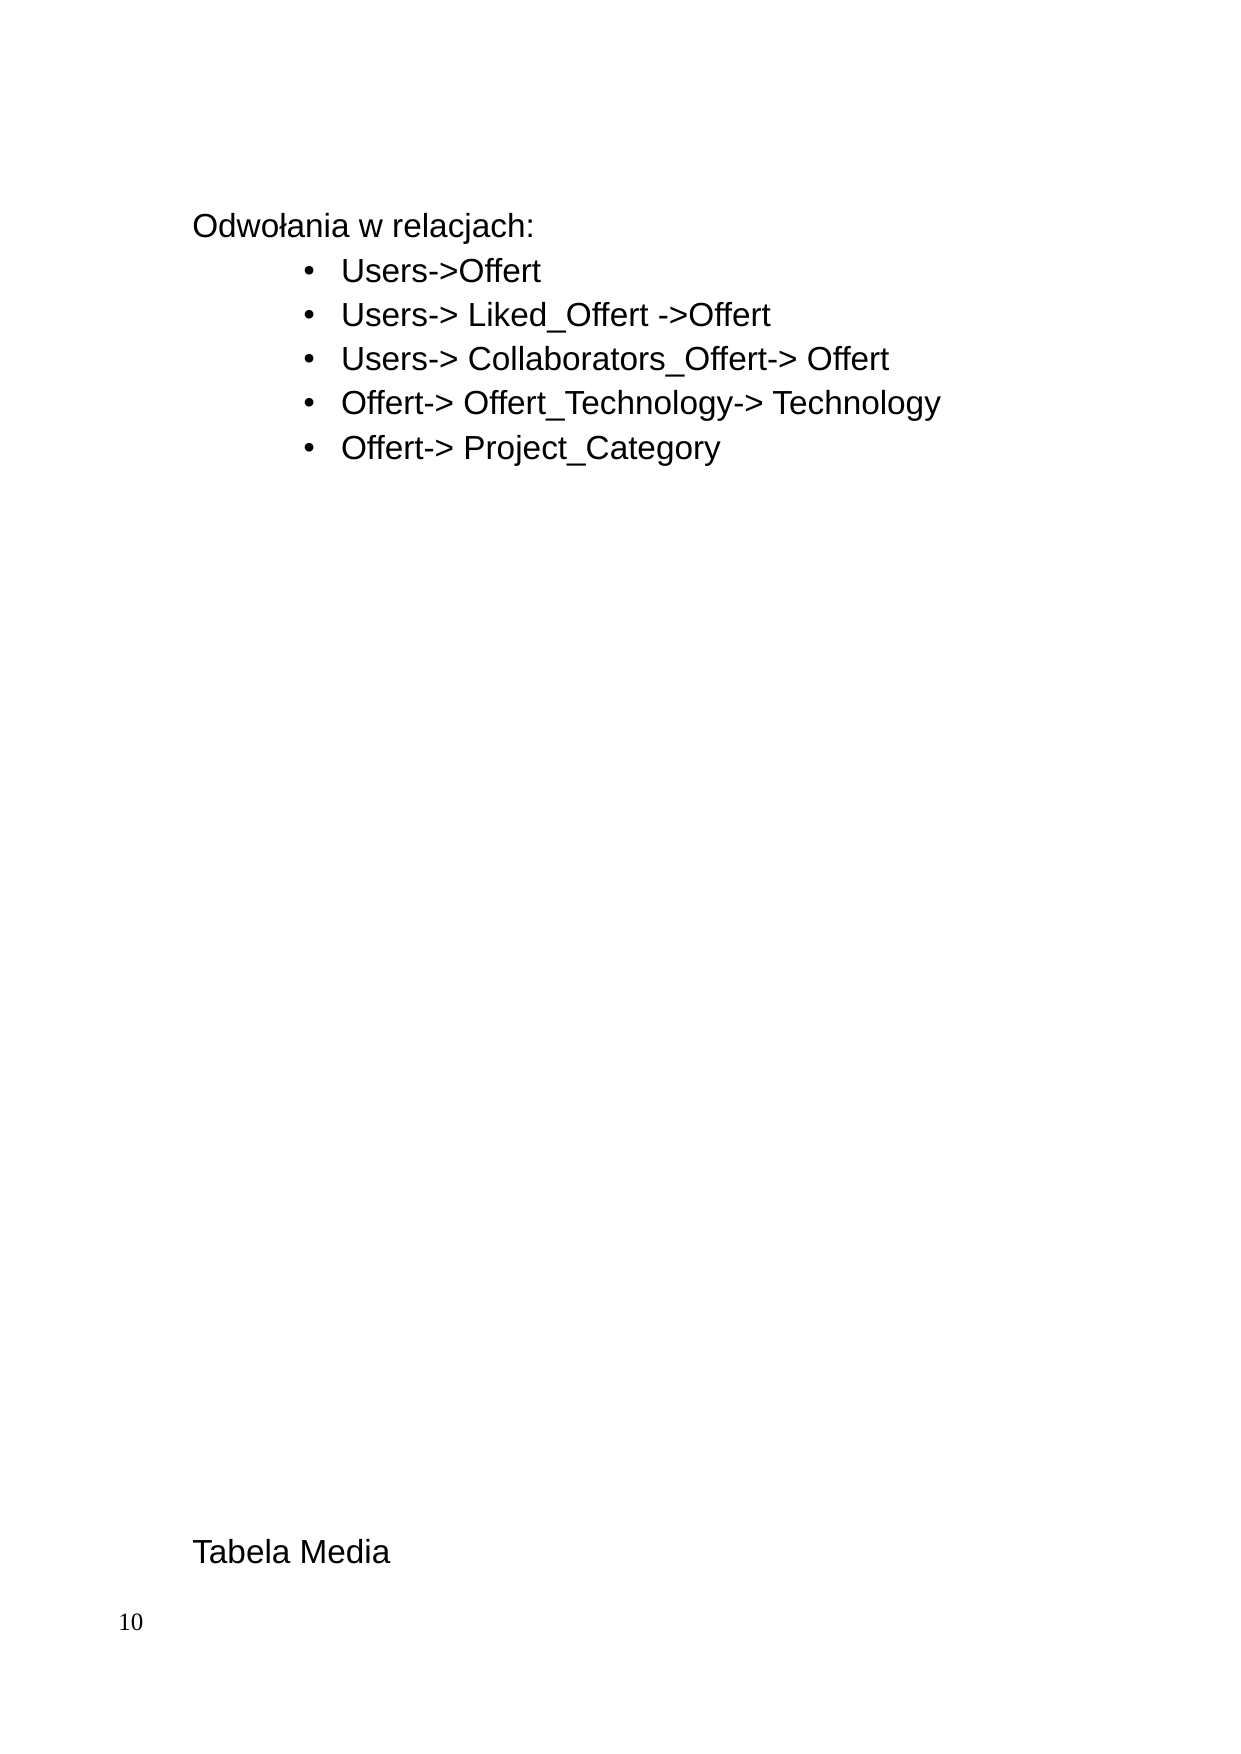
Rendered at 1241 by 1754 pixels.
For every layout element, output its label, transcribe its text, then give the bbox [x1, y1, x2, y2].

text Tabela Media [118, 1532, 1122, 1570]
text Odwołania w relacjach: [118, 206, 1122, 245]
list Offert-> Project_Category [303, 428, 1122, 466]
list Users->Offert [303, 251, 1122, 289]
list Users-> Collaborators_Offert-> Offert [303, 339, 1122, 378]
list Users-> Liked_Offert ->Offert [303, 295, 1122, 333]
list Offert-> Offert_Technology-> Technology [303, 383, 1122, 422]
